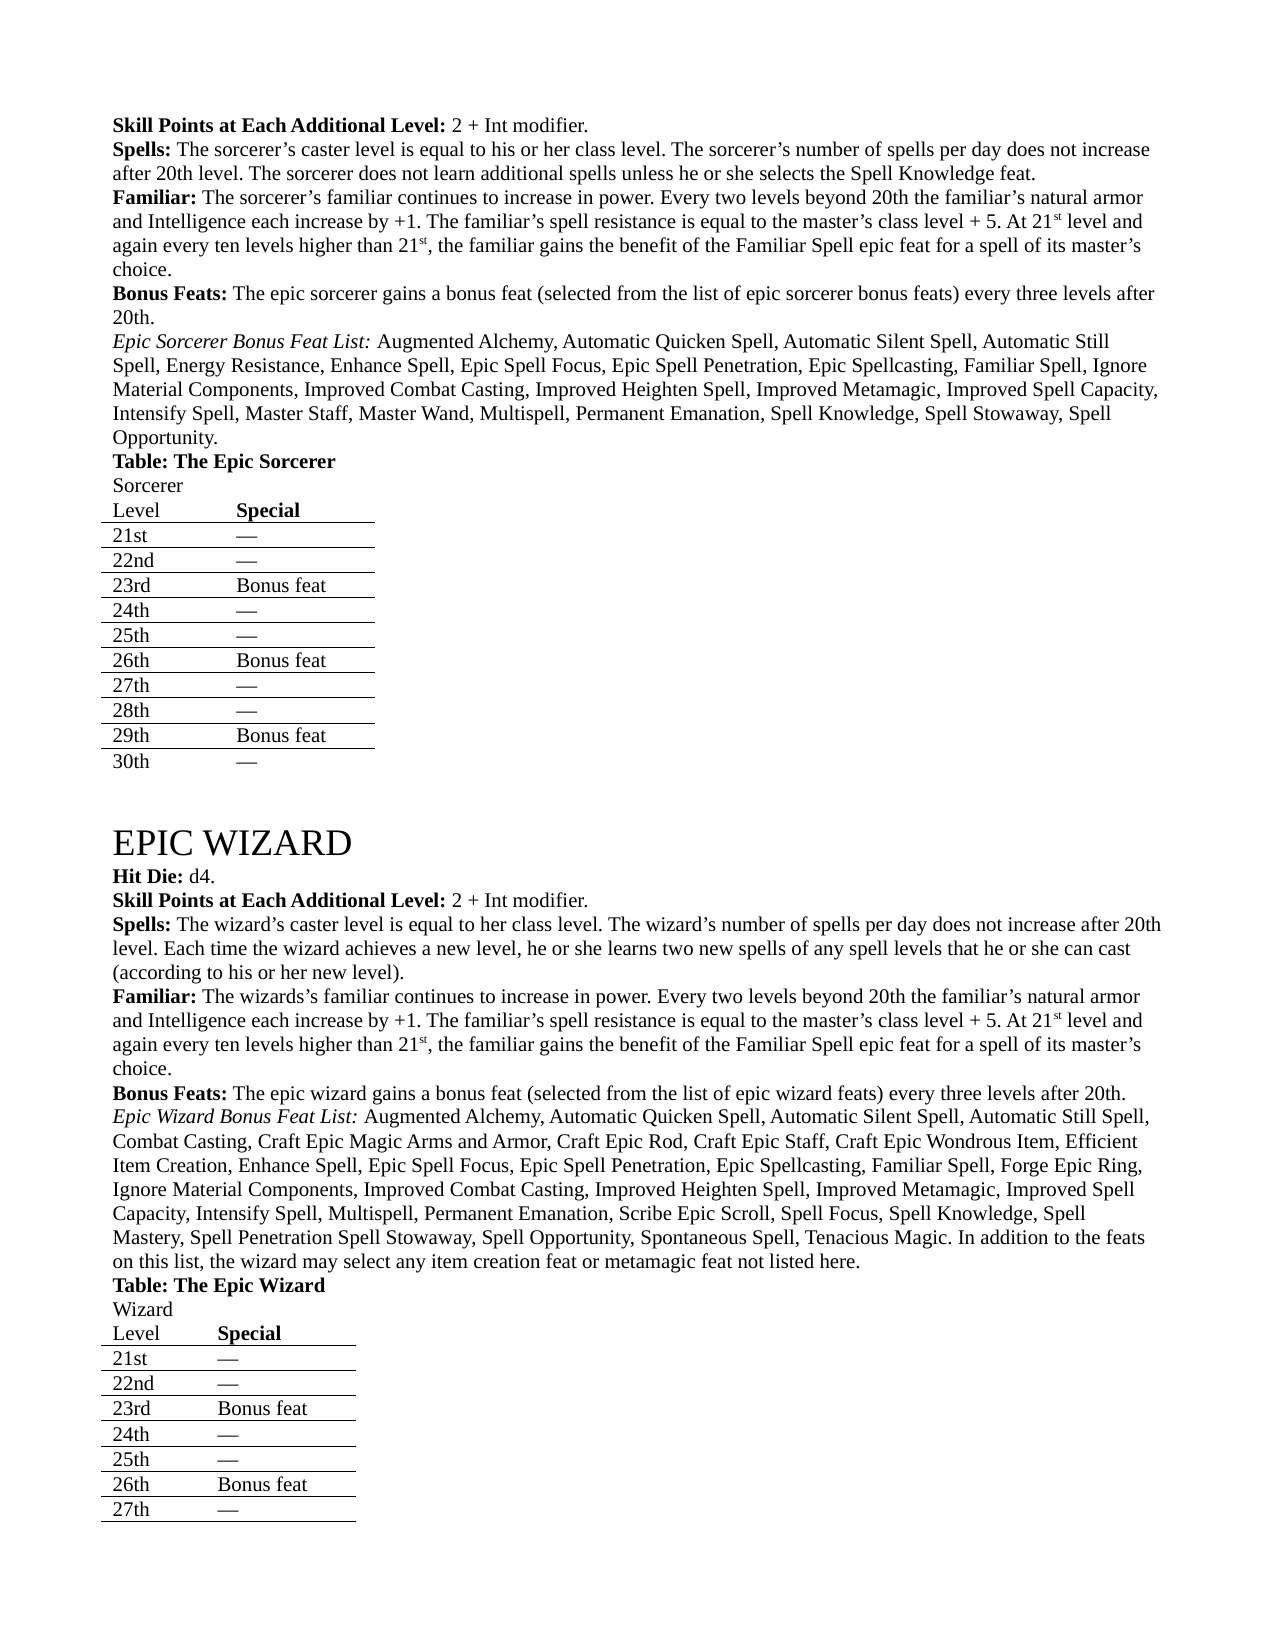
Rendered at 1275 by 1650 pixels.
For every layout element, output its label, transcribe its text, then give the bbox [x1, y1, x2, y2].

table_cell 25th [101, 623, 225, 647]
table_cell Bonus feat [206, 1396, 356, 1420]
table_header Special [206, 1297, 356, 1345]
table_cell 22nd [101, 548, 225, 572]
table_cell 27th [101, 1497, 206, 1521]
text Table: The Epic Sorcerer [112, 449, 1162, 473]
table_cell Bonus feat [225, 724, 375, 747]
text Familiar: The wizards’s familiar continues to increase in power. Every two levels beyond 20th the familiar’s natural armor and Intelligence each increase by +1. The familiar’s spell resistance is equal to the master’s class level + 5. At 21st level and again every ten levels higher than 21st, the familiar gains the benefit of the Familiar Spell epic feat for a spell of its master’s choice. [112, 984, 1162, 1080]
table_cell 21st [101, 1346, 206, 1370]
table_cell — [225, 548, 375, 572]
table_cell — [225, 749, 375, 773]
subtitle EPIC WIZARD [112, 821, 1162, 864]
text Table: The Epic Wizard [112, 1273, 1162, 1297]
table_cell — [225, 523, 375, 547]
table_cell 23rd [101, 573, 225, 597]
table_cell — [225, 673, 375, 697]
text Bonus Feats: The epic sorcerer gains a bonus feat (selected from the list of epic sorcerer bonus feats) every three levels after 20th. [112, 281, 1162, 329]
table_cell — [206, 1421, 356, 1446]
text Spells: The wizard’s caster level is equal to her class level. The wizard’s number of spells per day does not increase after 20th level. Each time the wizard achieves a new level, he or she learns two new spells of any spell levels that he or she can cast (according to his or her new level). [112, 912, 1162, 984]
text Epic Wizard Bonus Feat List: Augmented Alchemy, Automatic Quicken Spell, Automatic Silent Spell, Automatic Still Spell, Combat Casting, Craft Epic Magic Arms and Armor, Craft Epic Rod, Craft Epic Staff, Craft Epic Wondrous Item, Efficient Item Creation, Enhance Spell, Epic Spell Focus, Epic Spell Penetration, Epic Spellcasting, Familiar Spell, Forge Epic Ring, Ignore Material Components, Improved Combat Casting, Improved Heighten Spell, Improved Metamagic, Improved Spell Capacity, Intensify Spell, Multispell, Permanent Emanation, Scribe Epic Scroll, Spell Focus, Spell Knowledge, Spell Mastery, Spell Penetration Spell Stowaway, Spell Opportunity, Spontaneous Spell, Tenacious Magic. In addition to the feats on this list, the wizard may select any item creation feat or metamagic feat not listed here. [112, 1104, 1162, 1273]
text Skill Points at Each Additional Level: 2 + Int modifier. [112, 112, 1162, 137]
table_cell 28th [101, 698, 225, 722]
table_cell 27th [101, 673, 225, 697]
table_cell 21st [101, 523, 225, 547]
text Skill Points at Each Additional Level: 2 + Int modifier. [112, 888, 1162, 912]
text Hit Die: d4. [112, 864, 1162, 888]
table_cell — [225, 623, 375, 647]
table_cell 23rd [101, 1396, 206, 1420]
table_header Special [225, 474, 375, 522]
text Spells: The sorcerer’s caster level is equal to his or her class level. The sorcerer’s number of spells per day does not increase after 20th level. The sorcerer does not learn additional spells unless he or she selects the Spell Knowledge feat. [112, 137, 1162, 185]
table_cell 26th [101, 1472, 206, 1496]
text Familiar: The sorcerer’s familiar continues to increase in power. Every two levels beyond 20th the familiar’s natural armor and Intelligence each increase by +1. The familiar’s spell resistance is equal to the master’s class level + 5. At 21st level and again every ten levels higher than 21st, the familiar gains the benefit of the Familiar Spell epic feat for a spell of its master’s choice. [112, 185, 1162, 281]
table_cell 24th [101, 1421, 206, 1446]
table_cell 29th [101, 724, 225, 747]
table_cell — [206, 1497, 356, 1521]
table_cell 22nd [101, 1371, 206, 1395]
text Epic Sorcerer Bonus Feat List: Augmented Alchemy, Automatic Quicken Spell, Automatic Silent Spell, Automatic Still Spell, Energy Resistance, Enhance Spell, Epic Spell Focus, Epic Spell Penetration, Epic Spellcasting, Familiar Spell, Ignore Material Components, Improved Combat Casting, Improved Heighten Spell, Improved Metamagic, Improved Spell Capacity, Intensify Spell, Master Staff, Master Wand, Multispell, Permanent Emanation, Spell Knowledge, Spell Stowaway, Spell Opportunity. [112, 329, 1162, 449]
table_cell — [225, 598, 375, 622]
table_cell — [206, 1371, 356, 1395]
table_cell — [206, 1346, 356, 1370]
table_cell Bonus feat [206, 1472, 356, 1496]
table_cell — [225, 698, 375, 722]
table_cell 30th [101, 749, 225, 773]
table_cell 26th [101, 648, 225, 672]
table_header Sorcerer Level [101, 474, 225, 522]
table_cell 24th [101, 598, 225, 622]
table_header Wizard Level [101, 1297, 206, 1345]
table_cell Bonus feat [225, 573, 375, 597]
table_cell — [206, 1447, 356, 1471]
table_cell 25th [101, 1447, 206, 1471]
text Bonus Feats: The epic wizard gains a bonus feat (selected from the list of epic wizard feats) every three levels after 20th. [112, 1080, 1162, 1104]
table_cell Bonus feat [225, 648, 375, 672]
